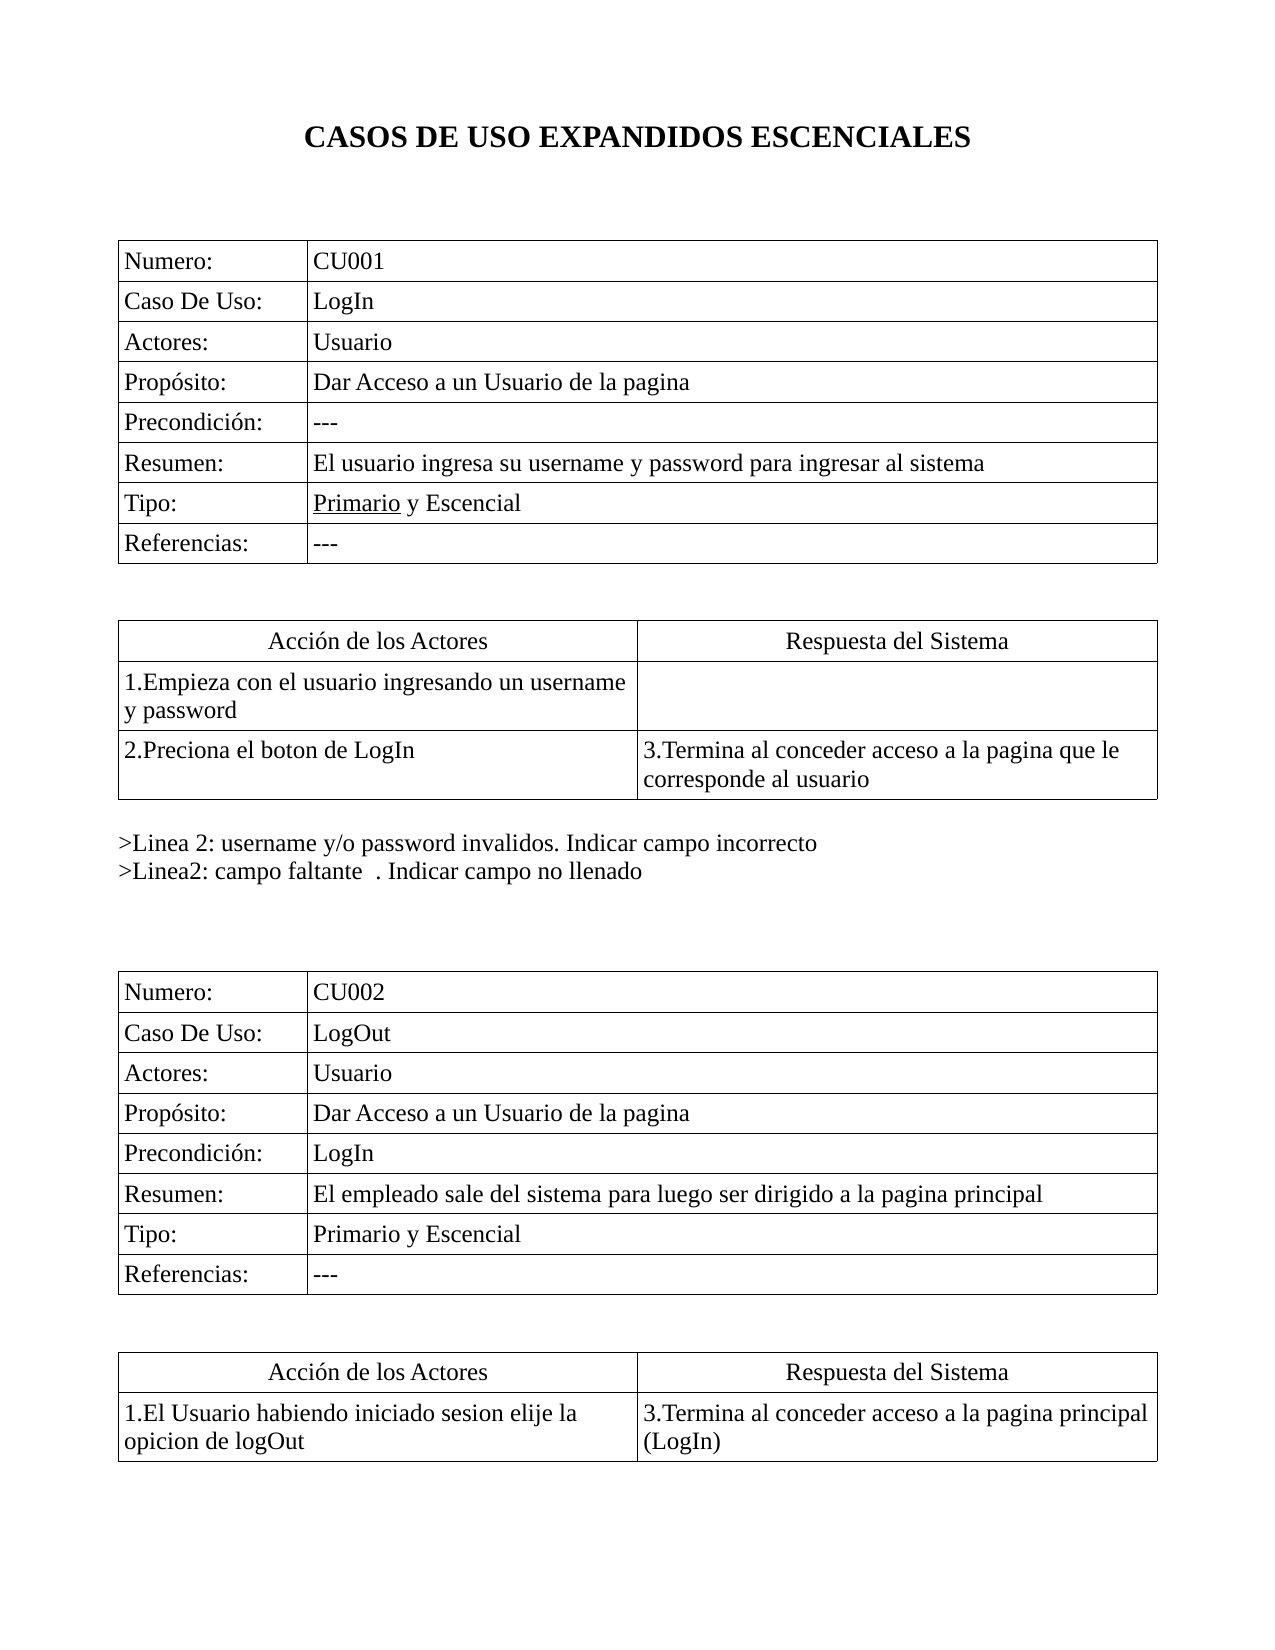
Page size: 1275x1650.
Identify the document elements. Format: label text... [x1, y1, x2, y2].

table_header Numero: [119, 241, 307, 281]
table_cell 1.Empieza con el usuario ingresando un username y password [119, 662, 637, 730]
table_cell Tipo: [119, 1214, 307, 1254]
table_cell --- [308, 1255, 1157, 1294]
table_cell --- [308, 524, 1157, 563]
table_cell El empleado sale del sistema para luego ser dirigido a la pagina principal [308, 1174, 1157, 1213]
table_cell Propósito: [119, 1094, 307, 1133]
table_cell LogIn [308, 1134, 1157, 1173]
table_header Acción de los Actores [119, 1353, 637, 1392]
table_cell Dar Acceso a un Usuario de la pagina [308, 362, 1157, 402]
table_header Numero: [119, 972, 307, 1012]
table_cell Resumen: [119, 443, 307, 482]
table_cell Referencias: [119, 1255, 307, 1294]
table_header Respuesta del Sistema [638, 621, 1157, 661]
table_cell LogOut [308, 1013, 1157, 1052]
table_cell Resumen: [119, 1174, 307, 1213]
text CASOS DE USO EXPANDIDOS ESCENCIALES [118, 118, 1157, 154]
table_cell Dar Acceso a un Usuario de la pagina [308, 1094, 1157, 1133]
table_header Respuesta del Sistema [638, 1353, 1157, 1392]
table_cell 2.Preciona el boton de LogIn [119, 731, 637, 799]
table_cell Precondición: [119, 403, 307, 442]
table_cell Propósito: [119, 362, 307, 402]
table_cell Actores: [119, 322, 307, 361]
table_cell Caso De Uso: [119, 1013, 307, 1052]
table_cell [638, 662, 1157, 730]
table_cell Actores: [119, 1053, 307, 1092]
table_cell LogIn [308, 282, 1157, 321]
table_cell Primario y Escencial [308, 483, 1157, 522]
table_cell 3.Termina al conceder acceso a la pagina que le corresponde al usuario [638, 731, 1157, 799]
table_cell Referencias: [119, 524, 307, 563]
table_cell Usuario [308, 322, 1157, 361]
table_cell El usuario ingresa su username y password para ingresar al sistema [308, 443, 1157, 482]
table_cell Tipo: [119, 483, 307, 522]
text >Linea2: campo faltante . Indicar campo no llenado [118, 856, 1157, 885]
table_cell --- [308, 403, 1157, 442]
table_cell 1.El Usuario habiendo iniciado sesion elije la opicion de logOut [119, 1393, 637, 1461]
table_cell Usuario [308, 1053, 1157, 1092]
table_header CU001 [308, 241, 1157, 281]
table_header CU002 [308, 972, 1157, 1012]
table_cell 3.Termina al conceder acceso a la pagina principal (LogIn) [638, 1393, 1157, 1461]
table_cell Caso De Uso: [119, 282, 307, 321]
table_cell Primario y Escencial [308, 1214, 1157, 1254]
text >Linea 2: username y/o password invalidos. Indicar campo incorrecto [118, 828, 1157, 856]
table_cell Precondición: [119, 1134, 307, 1173]
table_header Acción de los Actores [119, 621, 637, 661]
